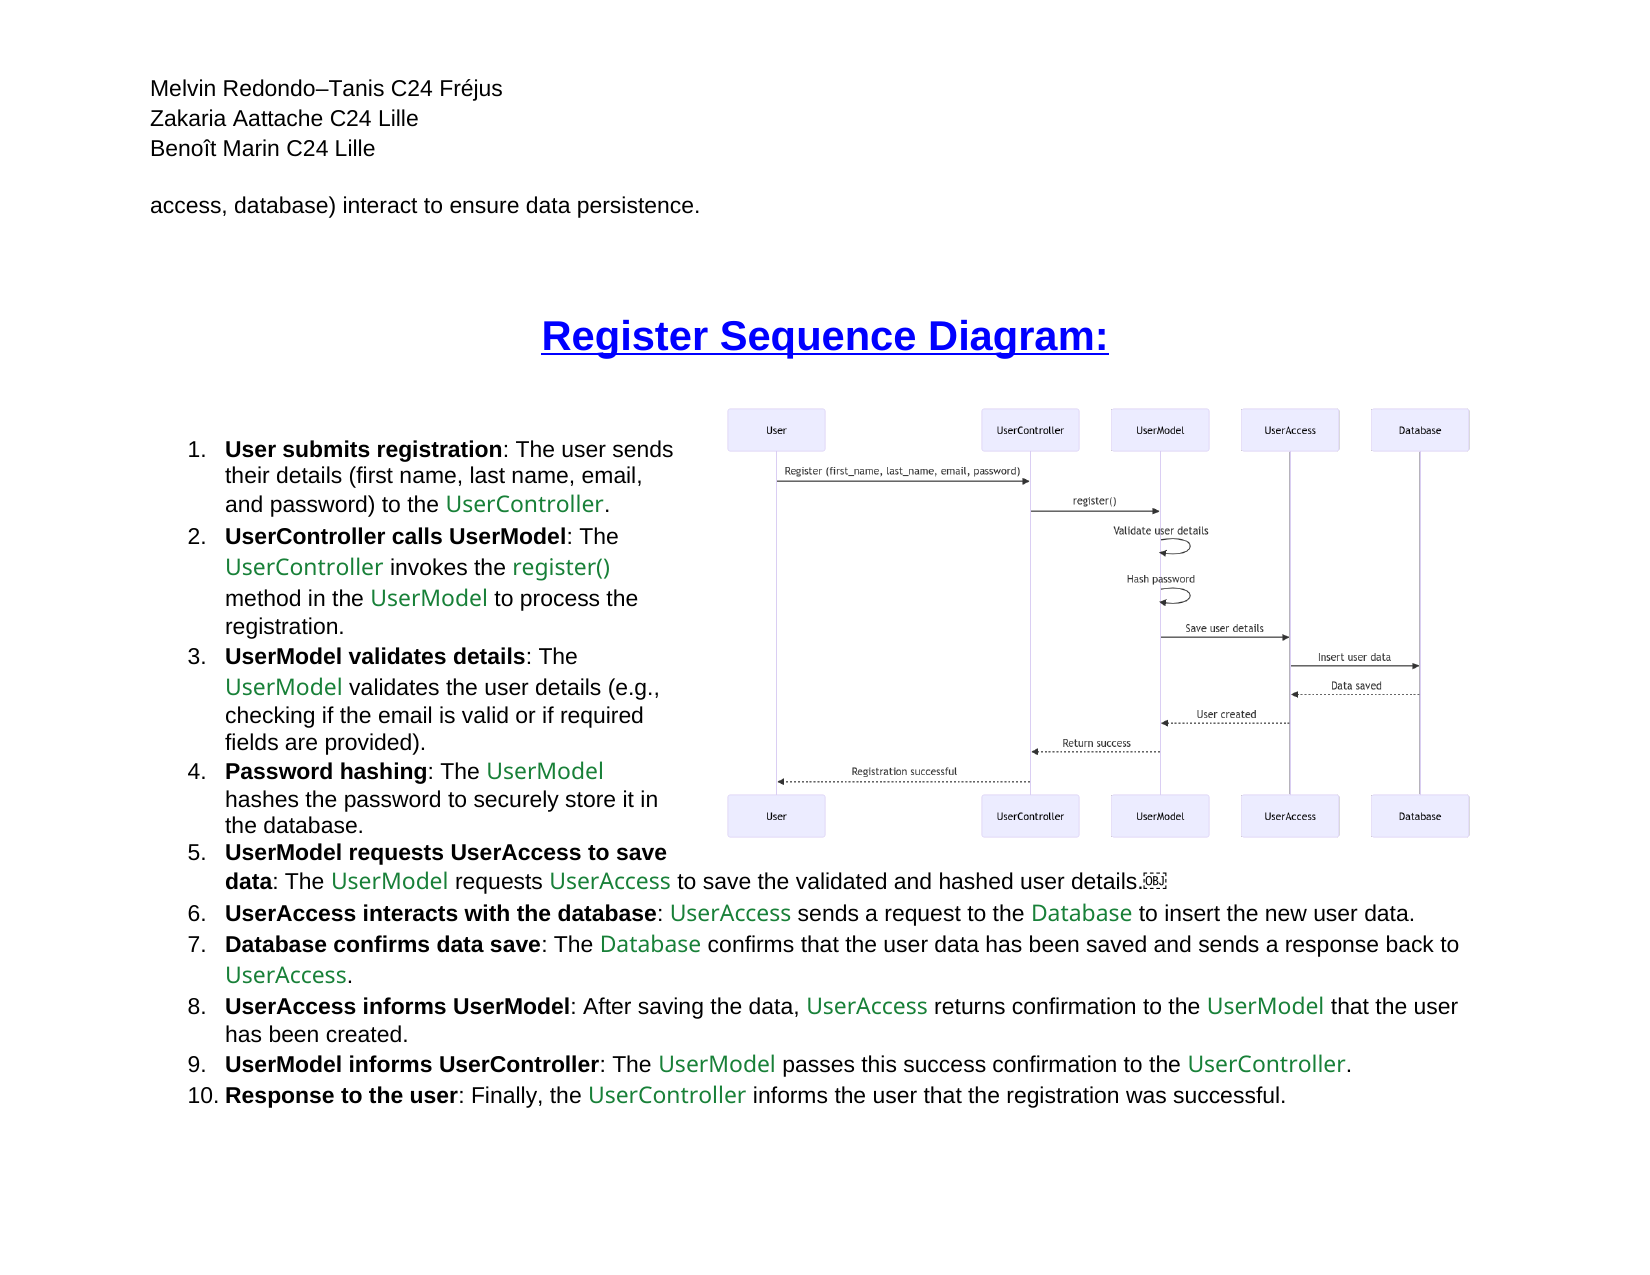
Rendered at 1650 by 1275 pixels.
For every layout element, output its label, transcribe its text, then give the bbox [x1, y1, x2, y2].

text access, database) interact to ensure data persistence. [150, 192, 1500, 218]
list UserAccess informs UserModel: After saving the data, UserAccess returns confirmation to the UserModel that the user has been created. [187, 990, 1500, 1048]
list UserModel requests UserAccess to save data: The UserModel requests UserAccess to save the validated and hashed user details.￼ [187, 839, 1500, 896]
list UserModel validates details: The UserModel validates the user details (e.g., checking if the email is valid or if required fields are provided). [187, 640, 695, 755]
list Database confirms data save: The Database confirms that the user data has been saved and sends a response back to UserAccess. [187, 928, 1500, 990]
list UserController calls UserModel: The UserController invokes the register() method in the UserModel to process the registration. [187, 519, 695, 640]
list UserAccess interacts with the database: UserAccess sends a request to the Database to insert the new user data. [187, 896, 1500, 928]
picture [695, 402, 1501, 844]
list Response to the user: Finally, the UserController informs the user that the registration was successful. [187, 1079, 1500, 1110]
subtitle Register Sequence Diagram: [150, 311, 1500, 359]
list UserModel informs UserController: The UserModel passes this success confirmation to the UserController. [187, 1048, 1500, 1079]
list Password hashing: The UserModel hashes the password to securely store it in the database. [187, 755, 695, 839]
list User submits registration: The user sends their details (first name, last name, email, and password) to the UserController. [187, 436, 695, 519]
